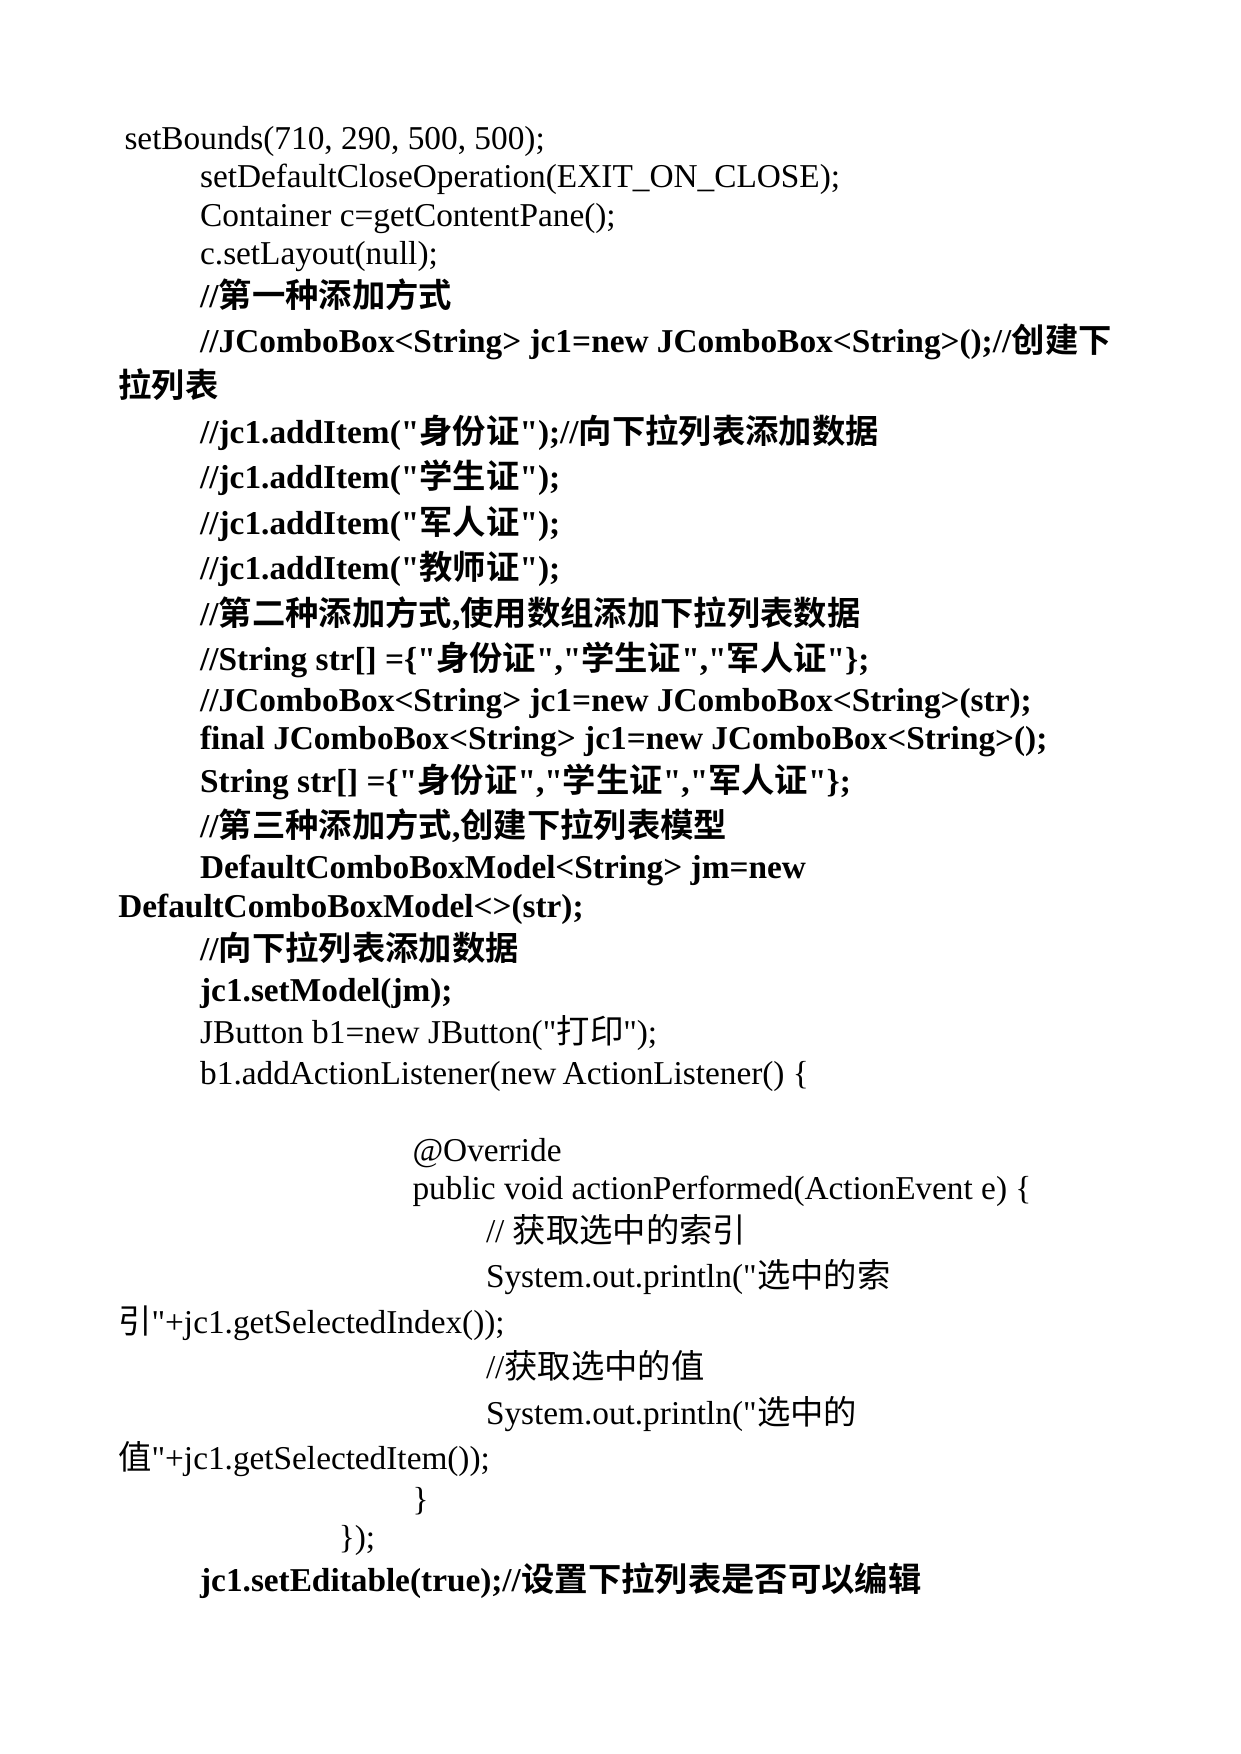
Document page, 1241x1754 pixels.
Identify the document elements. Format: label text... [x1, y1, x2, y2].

text String str[] ={"身份证","学生证","军人证"}; [118, 757, 1122, 802]
text //第二种添加方式,使用数组添加下拉列表数据 [118, 589, 1122, 635]
text //第一种添加方式 [118, 271, 1122, 317]
text jc1.setEditable(true);//设置下拉列表是否可以编辑 [118, 1556, 1122, 1601]
text //jc1.addItem("军人证"); [118, 498, 1122, 544]
text //获取选中的值 [118, 1343, 1122, 1388]
text setBounds(710, 290, 500, 500); [118, 118, 1122, 156]
text public void actionPerformed(ActionEvent e) { [118, 1168, 1122, 1207]
text //向下拉列表添加数据 [118, 924, 1122, 970]
text DefaultComboBoxModel<String> jm=new DefaultComboBoxModel<>(str); [118, 848, 1122, 924]
text //jc1.addItem("教师证"); [118, 544, 1122, 589]
text c.setLayout(null); [118, 233, 1122, 271]
text final JComboBox<String> jc1=new JComboBox<String>(); [118, 718, 1122, 757]
text } [118, 1479, 1122, 1518]
text }); [118, 1518, 1122, 1556]
text b1.addActionListener(new ActionListener() { [118, 1053, 1122, 1092]
text setDefaultCloseOperation(EXIT_ON_CLOSE); [118, 156, 1122, 195]
text jc1.setModel(jm); [118, 970, 1122, 1008]
text System.out.println("选中的索引"+jc1.getSelectedIndex()); [118, 1252, 1122, 1343]
text //第三种添加方式,创建下拉列表模型 [118, 802, 1122, 848]
text @Override [118, 1130, 1122, 1168]
text //jc1.addItem("学生证"); [118, 453, 1122, 498]
text // 获取选中的索引 [118, 1207, 1122, 1252]
text JButton b1=new JButton("打印"); [118, 1008, 1122, 1053]
text //JComboBox<String> jc1=new JComboBox<String>(str); [118, 680, 1122, 718]
text //jc1.addItem("身份证");//向下拉列表添加数据 [118, 408, 1122, 453]
text //JComboBox<String> jc1=new JComboBox<String>();//创建下拉列表 [118, 317, 1122, 408]
text Container c=getContentPane(); [118, 195, 1122, 233]
text //String str[] ={"身份证","学生证","军人证"}; [118, 635, 1122, 680]
text System.out.println("选中的值"+jc1.getSelectedItem()); [118, 1388, 1122, 1479]
